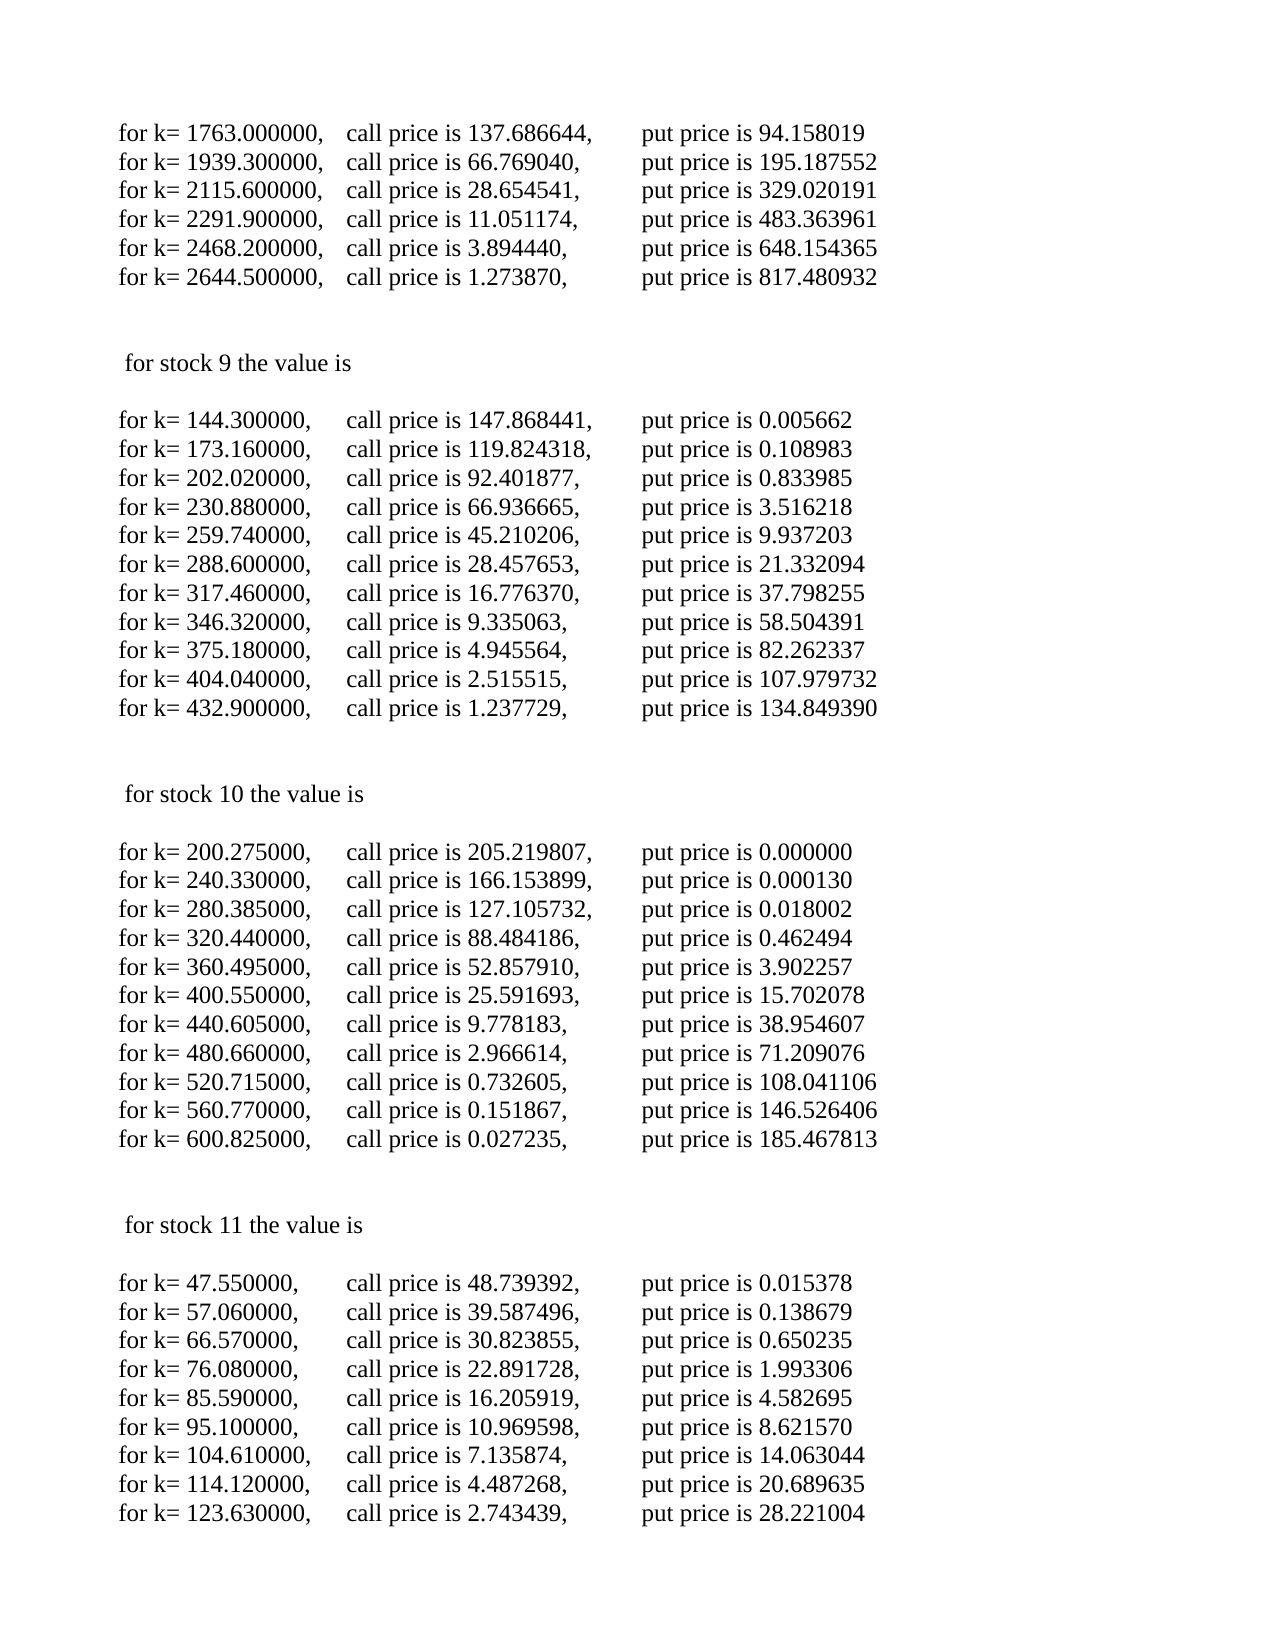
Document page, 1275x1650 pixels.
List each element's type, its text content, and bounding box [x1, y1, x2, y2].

text for k= 2468.200000, call price is 3.894440, put price is 648.154365 [118, 233, 1157, 262]
text for k= 123.630000, call price is 2.743439, put price is 28.221004 [118, 1498, 1157, 1527]
text for stock 11 the value is [118, 1211, 1157, 1239]
text for k= 202.020000, call price is 92.401877, put price is 0.833985 [118, 463, 1157, 492]
text for k= 259.740000, call price is 45.210206, put price is 9.937203 [118, 521, 1157, 549]
text for k= 2644.500000, call price is 1.273870, put price is 817.480932 [118, 262, 1157, 291]
text for k= 520.715000, call price is 0.732605, put price is 108.041106 [118, 1067, 1157, 1096]
text for k= 66.570000, call price is 30.823855, put price is 0.650235 [118, 1326, 1157, 1354]
text for k= 2291.900000, call price is 11.051174, put price is 483.363961 [118, 204, 1157, 233]
text for k= 85.590000, call price is 16.205919, put price is 4.582695 [118, 1383, 1157, 1412]
text for k= 1763.000000, call price is 137.686644, put price is 94.158019 [118, 118, 1157, 147]
text for k= 95.100000, call price is 10.969598, put price is 8.621570 [118, 1412, 1157, 1441]
text for k= 47.550000, call price is 48.739392, put price is 0.015378 [118, 1268, 1157, 1297]
text for k= 320.440000, call price is 88.484186, put price is 0.462494 [118, 923, 1157, 952]
text for k= 600.825000, call price is 0.027235, put price is 185.467813 [118, 1124, 1157, 1153]
text for k= 288.600000, call price is 28.457653, put price is 21.332094 [118, 549, 1157, 578]
text for k= 2115.600000, call price is 28.654541, put price is 329.020191 [118, 176, 1157, 204]
text for k= 360.495000, call price is 52.857910, put price is 3.902257 [118, 952, 1157, 981]
text for k= 144.300000, call price is 147.868441, put price is 0.005662 [118, 406, 1157, 434]
text for k= 400.550000, call price is 25.591693, put price is 15.702078 [118, 981, 1157, 1009]
text for k= 404.040000, call price is 2.515515, put price is 107.979732 [118, 664, 1157, 693]
text for k= 230.880000, call price is 66.936665, put price is 3.516218 [118, 492, 1157, 521]
text for k= 57.060000, call price is 39.587496, put price is 0.138679 [118, 1297, 1157, 1326]
text for k= 200.275000, call price is 205.219807, put price is 0.000000 [118, 837, 1157, 866]
text for k= 317.460000, call price is 16.776370, put price is 37.798255 [118, 578, 1157, 607]
text for k= 1939.300000, call price is 66.769040, put price is 195.187552 [118, 147, 1157, 176]
text for k= 432.900000, call price is 1.237729, put price is 134.849390 [118, 693, 1157, 722]
text for k= 114.120000, call price is 4.487268, put price is 20.689635 [118, 1469, 1157, 1498]
text for k= 346.320000, call price is 9.335063, put price is 58.504391 [118, 607, 1157, 636]
text for k= 560.770000, call price is 0.151867, put price is 146.526406 [118, 1096, 1157, 1124]
text for stock 9 the value is [118, 348, 1157, 377]
text for k= 76.080000, call price is 22.891728, put price is 1.993306 [118, 1354, 1157, 1383]
text for k= 104.610000, call price is 7.135874, put price is 14.063044 [118, 1441, 1157, 1469]
text for k= 375.180000, call price is 4.945564, put price is 82.262337 [118, 636, 1157, 664]
text for k= 480.660000, call price is 2.966614, put price is 71.209076 [118, 1038, 1157, 1067]
text for k= 173.160000, call price is 119.824318, put price is 0.108983 [118, 434, 1157, 463]
text for k= 440.605000, call price is 9.778183, put price is 38.954607 [118, 1009, 1157, 1038]
text for k= 240.330000, call price is 166.153899, put price is 0.000130 [118, 866, 1157, 894]
text for k= 280.385000, call price is 127.105732, put price is 0.018002 [118, 894, 1157, 923]
text for stock 10 the value is [118, 779, 1157, 808]
